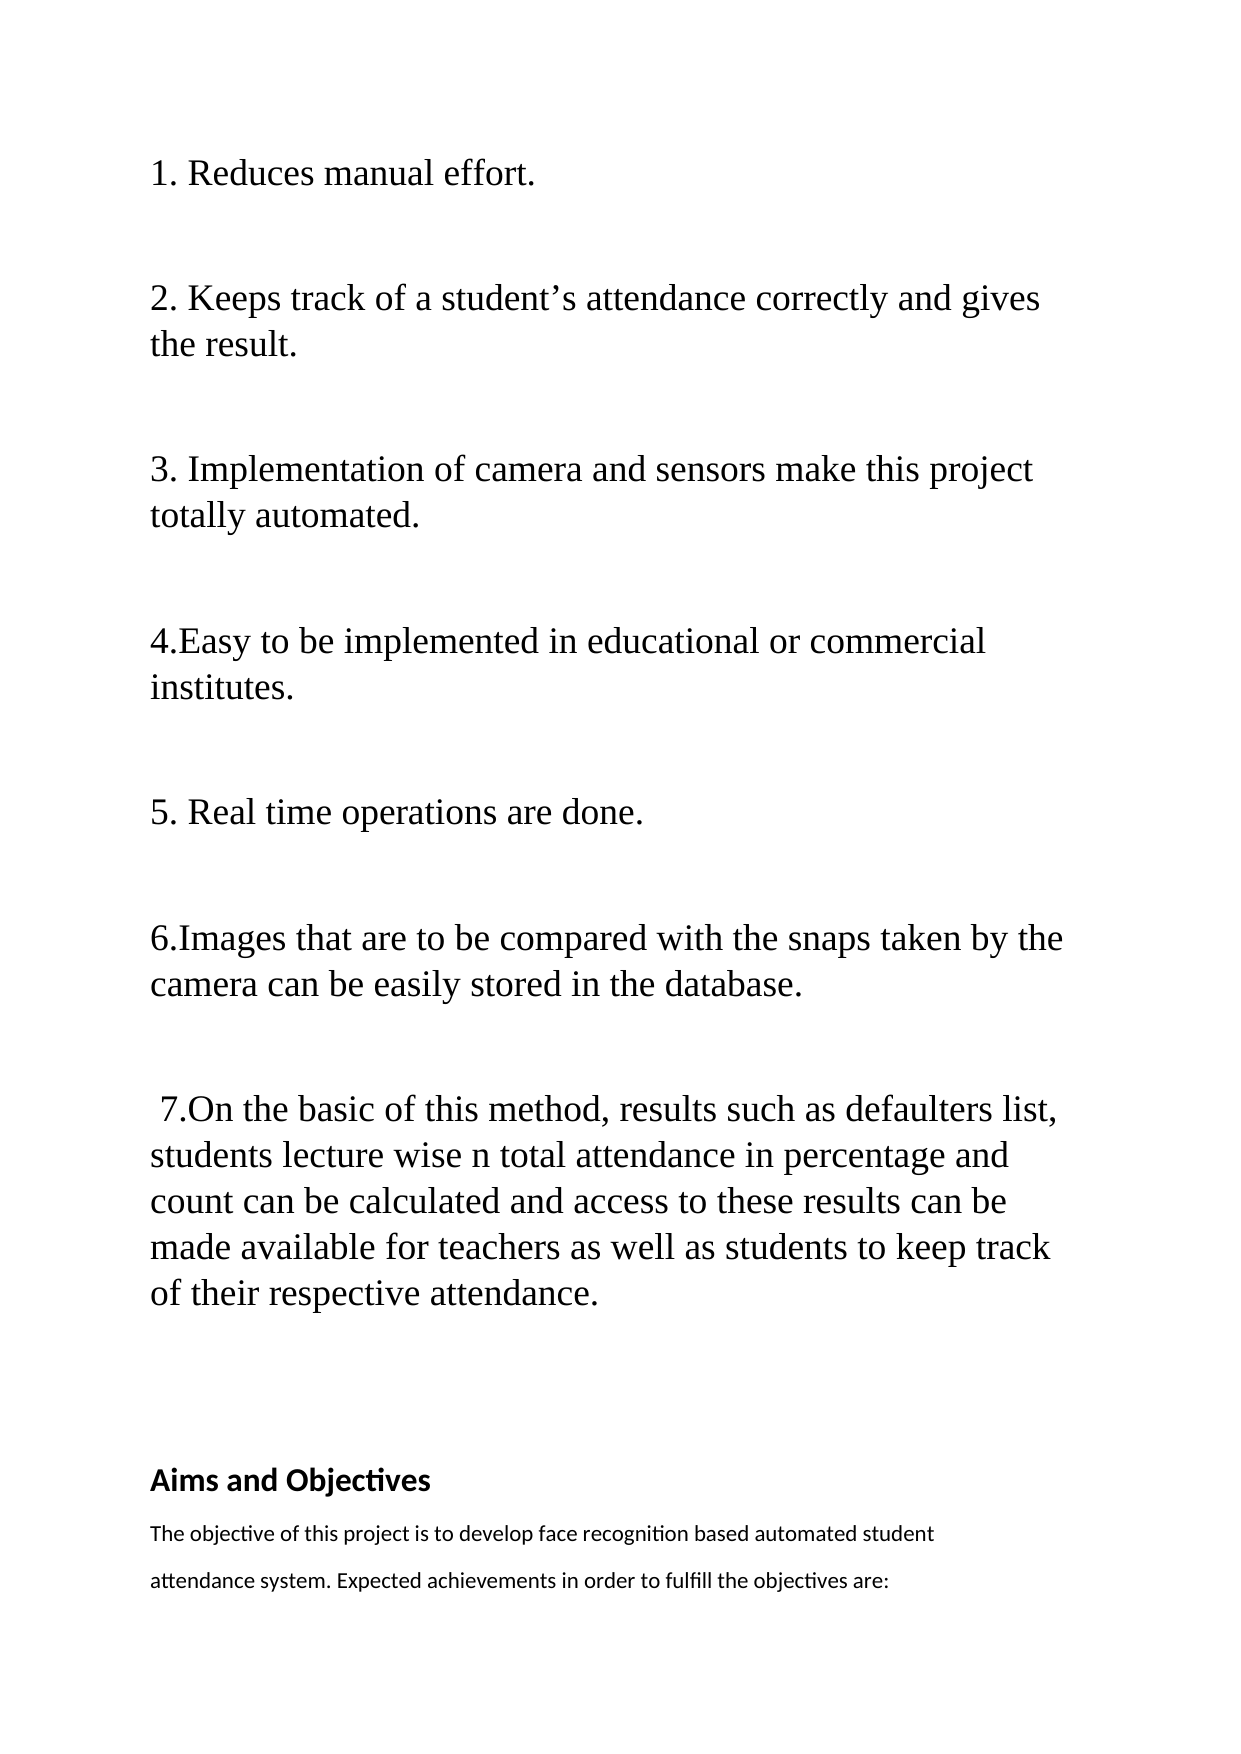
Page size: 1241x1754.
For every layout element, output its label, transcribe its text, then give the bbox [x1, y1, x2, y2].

text 5. Real time operations are done. [150, 790, 1090, 833]
text 2. Keeps track of a student’s attendance correctly and gives the result. [150, 275, 1090, 364]
text 3. Implementation of camera and sensors make this project totally automated. [150, 447, 1090, 536]
text attendance system. Expected achievements in order to fulfill the objectives are: [150, 1566, 1090, 1594]
text 4.Easy to be implemented in educational or commercial institutes. [150, 618, 1090, 707]
text 6.Images that are to be compared with the snaps taken by the camera can be easily stored in the database. [150, 915, 1090, 1004]
text Aims and Objectives [150, 1459, 1090, 1500]
text 1. Reduces manual effort. [150, 150, 1090, 193]
text 7.On the basic of this method, results such as defaulters list, students lecture wise n total attendance in percentage and count can be calculated and access to these results can be made available for teachers as well as students to keep track of their respective attendance. [150, 1087, 1090, 1314]
text The objective of this project is to develop face recognition based automated student [150, 1519, 1090, 1548]
